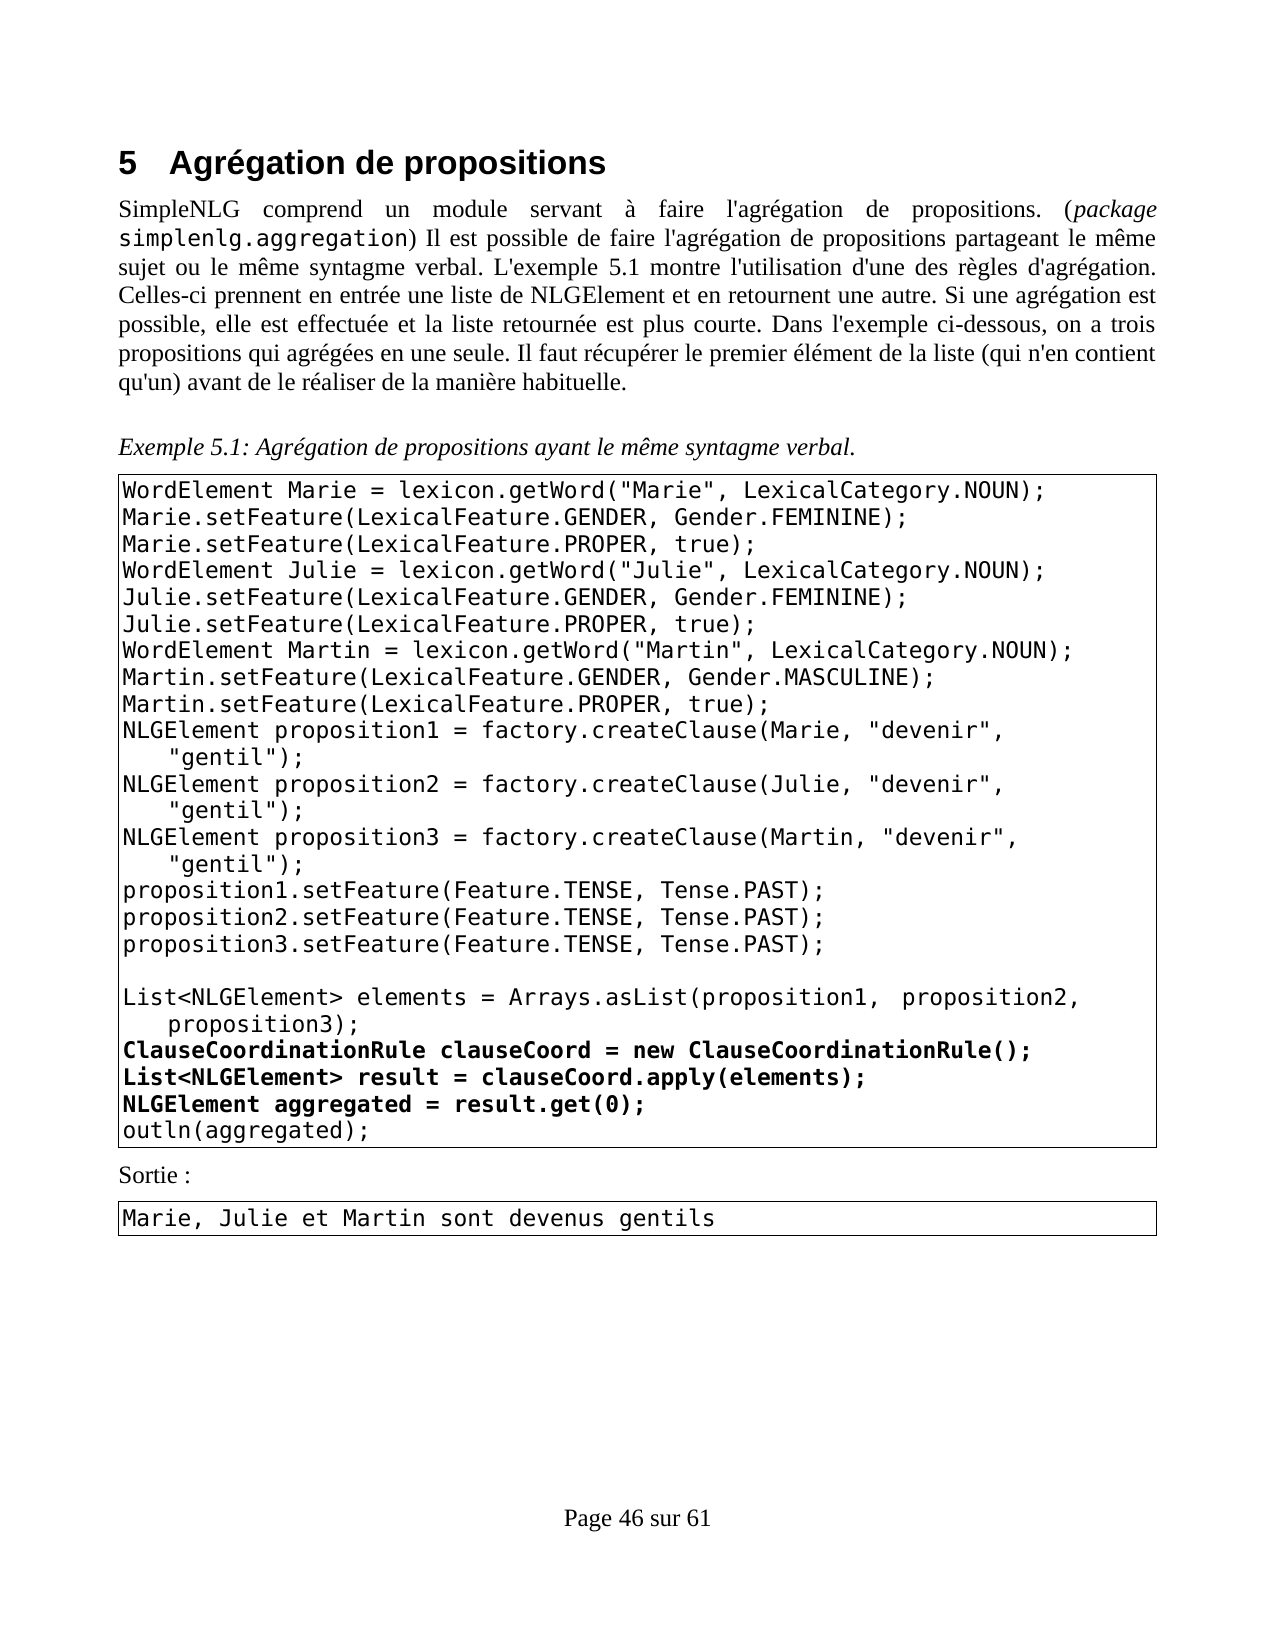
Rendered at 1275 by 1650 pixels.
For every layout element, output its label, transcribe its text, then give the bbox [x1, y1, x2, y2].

text proposition1.setFeature(Feature.TENSE, Tense.PAST); [119, 874, 1156, 900]
text WordElement Julie = lexicon.getWord("Julie", LexicalCategory.NOUN); [119, 554, 1156, 580]
text Martin.setFeature(LexicalFeature.PROPER, true); [119, 687, 1156, 714]
text NLGElement proposition1 = factory.createClause(Marie, "devenir", "gentil"); [119, 714, 1156, 767]
text outln(aggregated); [119, 1114, 1156, 1147]
text NLGElement aggregated = result.get(0); [119, 1087, 1156, 1114]
text NLGElement proposition3 = factory.createClause(Martin, "devenir", "gentil"); [119, 820, 1156, 874]
text Martin.setFeature(LexicalFeature.GENDER, Gender.MASCULINE); [119, 660, 1156, 687]
text WordElement Marie = lexicon.getWord("Marie", LexicalCategory.NOUN); [119, 475, 1156, 500]
text Marie.setFeature(LexicalFeature.PROPER, true); [119, 527, 1156, 554]
text proposition2.setFeature(Feature.TENSE, Tense.PAST); [119, 900, 1156, 927]
text Marie.setFeature(LexicalFeature.GENDER, Gender.FEMININE); [119, 500, 1156, 527]
text proposition3.setFeature(Feature.TENSE, Tense.PAST); [119, 927, 1156, 958]
text Marie, Julie et Martin sont devenus gentils [119, 1202, 1156, 1235]
text Julie.setFeature(LexicalFeature.PROPER, true); [119, 607, 1156, 634]
text Julie.setFeature(LexicalFeature.GENDER, Gender.FEMININE); [119, 580, 1156, 607]
text Exemple 5.1: Agrégation de propositions ayant le même syntagme verbal. [118, 432, 1157, 461]
text NLGElement proposition2 = factory.createClause(Julie, "devenir", "gentil"); [119, 767, 1156, 820]
text WordElement Martin = lexicon.getWord("Martin", LexicalCategory.NOUN); [119, 634, 1156, 660]
text Sortie : [118, 1160, 1157, 1189]
text List<NLGElement> result = clauseCoord.apply(elements); [119, 1060, 1156, 1087]
text ClauseCoordinationRule clauseCoord = new ClauseCoordinationRule(); [119, 1034, 1156, 1060]
text List<NLGElement> elements = Arrays.asList(proposition1, proposition2, proposition3); [119, 980, 1156, 1034]
subtitle Agrégation de propositions [118, 143, 1157, 182]
text SimpleNLG comprend un module servant à faire l'agrégation de propositions. (package simplenlg.aggregation) Il est possible de faire l'agrégation de propositions partageant le même sujet ou le même syntagme verbal. L'exemple 5.1 montre l'utilisation d'une des règles d'agrégation. Celles-ci prennent en entrée une liste de NLGElement et en retournent une autre. Si une agrégation est possible, elle est effectuée et la liste retournée est plus courte. Dans l'exemple ci-dessous, on a trois propositions qui agrégées en une seule. Il faut récupérer le premier élément de la liste (qui n'en contient qu'un) avant de le réaliser de la manière habituelle. [118, 194, 1157, 396]
